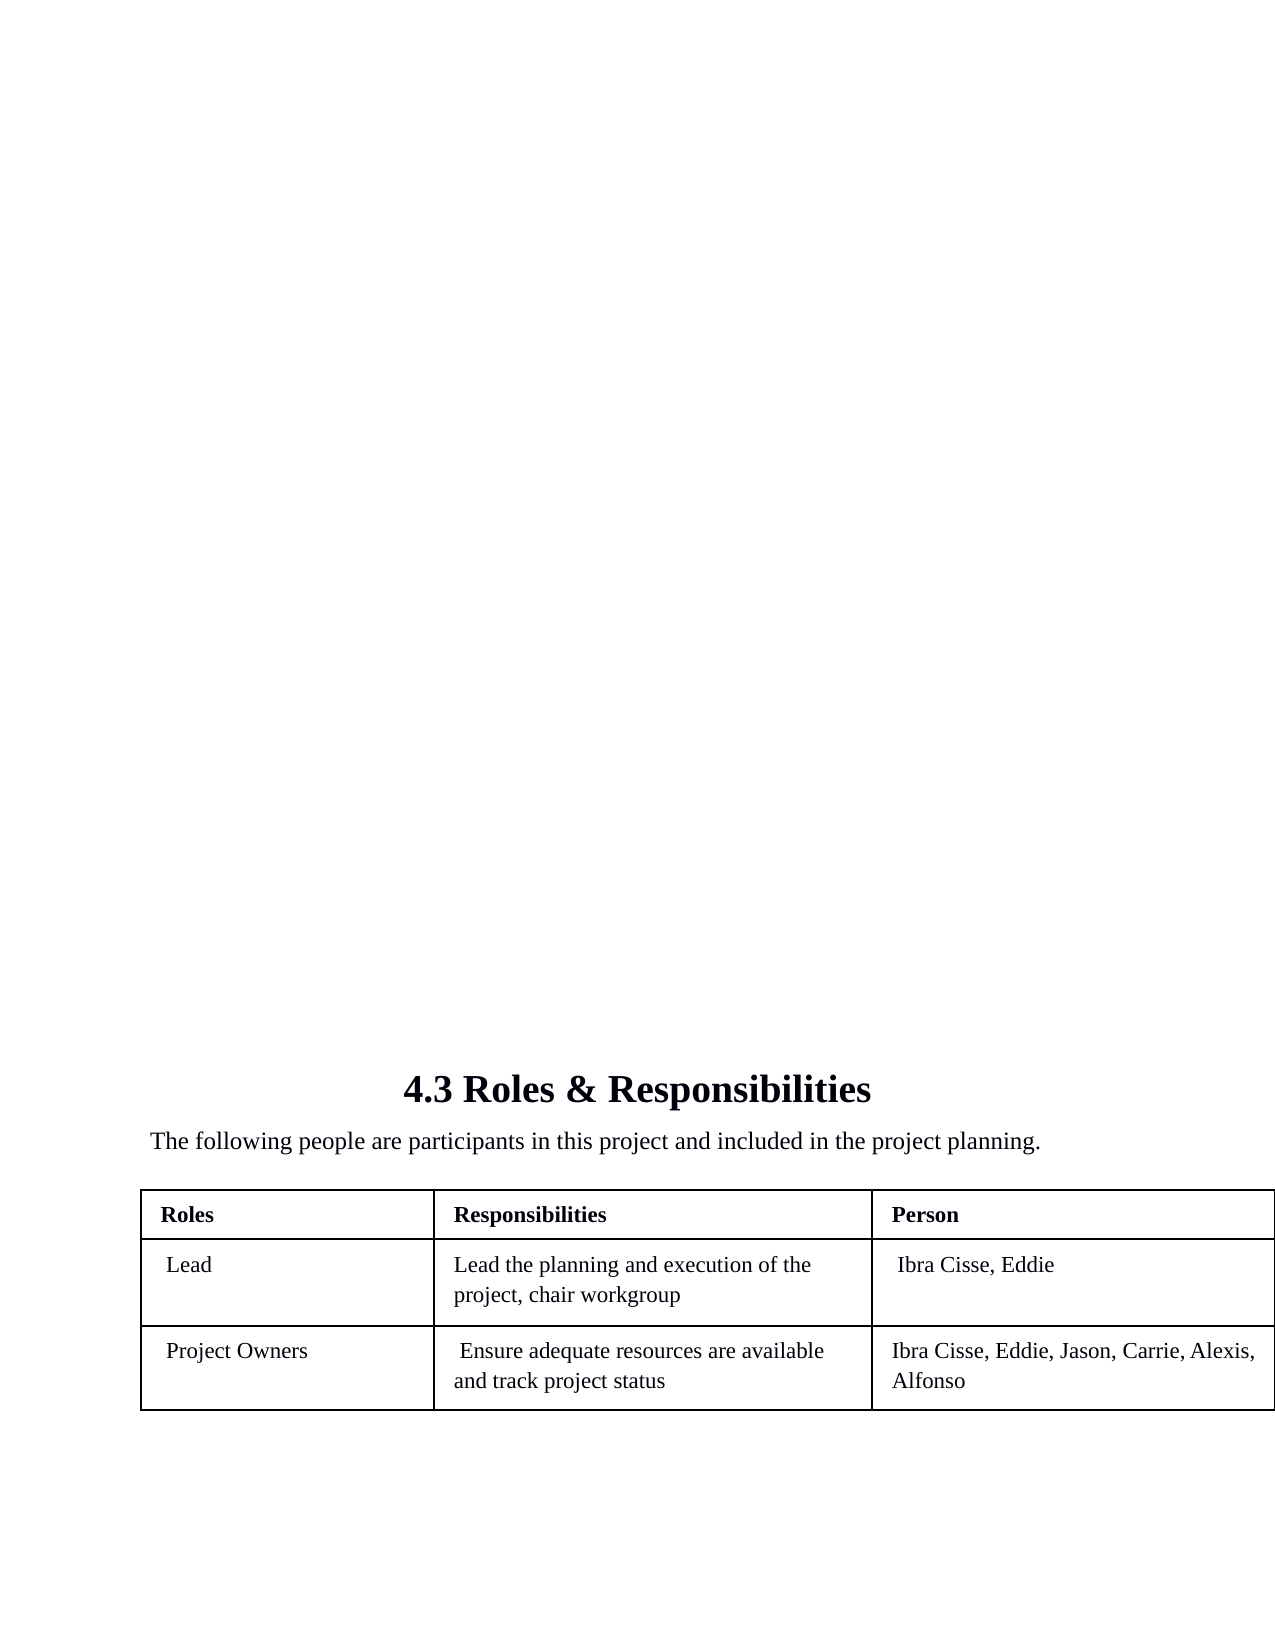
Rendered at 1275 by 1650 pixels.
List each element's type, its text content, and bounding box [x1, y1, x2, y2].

table_cell Ensure adequate resources are available and track project status [435, 1327, 871, 1409]
text The following people are participants in this project and included in the project planning. [150, 1126, 1125, 1154]
table_cell Ibra Cisse, Eddie, Jason, Carrie, Alexis, Alfonso [873, 1327, 1274, 1409]
subtitle 4.3 Roles & Responsibilities [150, 1065, 1125, 1111]
table_header Responsibilities [435, 1191, 871, 1238]
table_cell Lead the planning and execution of the project, chair workgroup [435, 1240, 871, 1325]
table_cell Lead [142, 1240, 433, 1325]
table_header Roles [142, 1191, 433, 1238]
table_cell Ibra Cisse, Eddie [873, 1240, 1274, 1325]
table_header Person [873, 1191, 1274, 1238]
table_cell Project Owners [142, 1327, 433, 1409]
